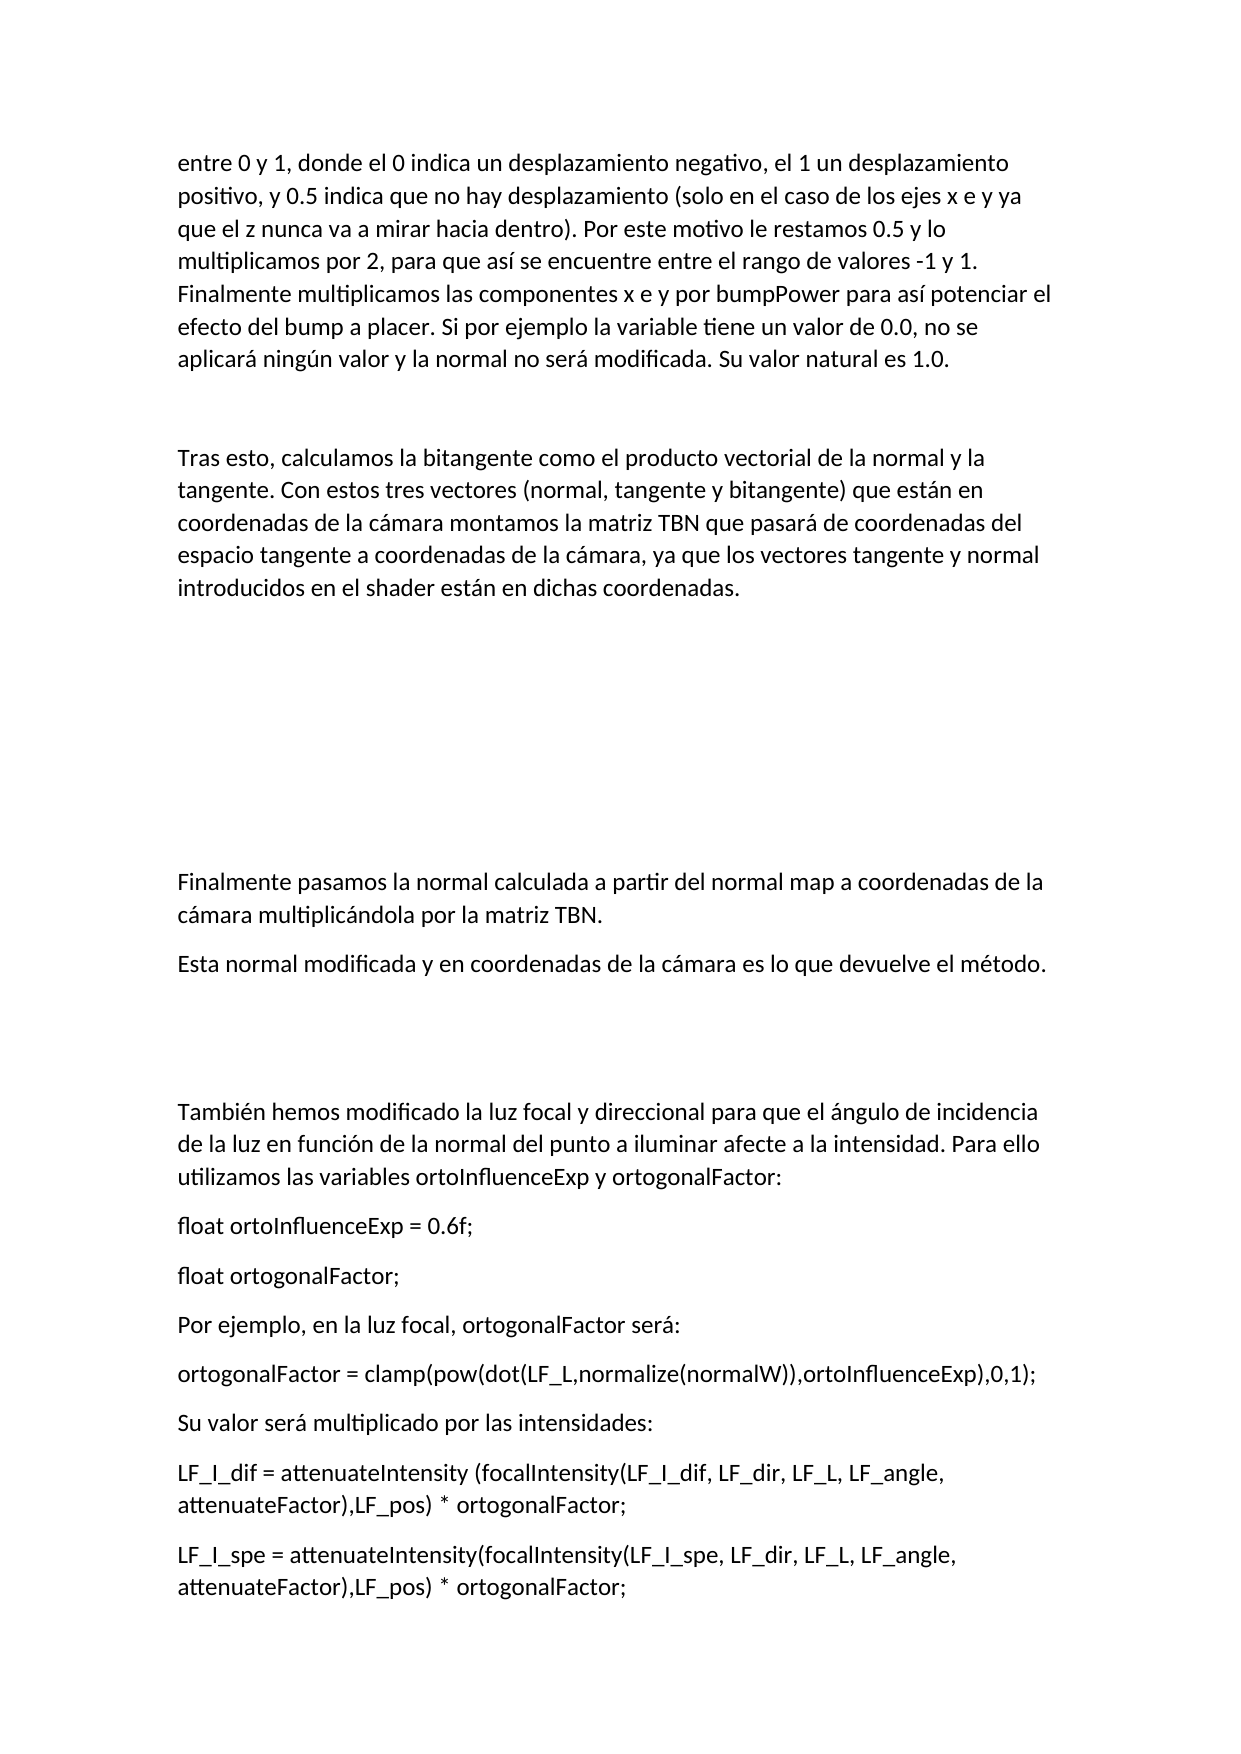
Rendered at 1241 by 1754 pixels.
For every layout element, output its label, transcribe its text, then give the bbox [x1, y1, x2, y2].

text LF_I_spe = attenuateIntensity(focalIntensity(LF_I_spe, LF_dir, LF_L, LF_angle, attenuateFactor),LF_pos) * ortogonalFactor; [177, 1539, 1063, 1602]
text float ortogonalFactor; [177, 1260, 1063, 1290]
text Por ejemplo, en la luz focal, ortogonalFactor será: [177, 1309, 1063, 1339]
text Esta normal modificada y en coordenadas de la cámara es lo que devuelve el método. [177, 948, 1063, 979]
text Su valor será multiplicado por las intensidades: [177, 1408, 1063, 1438]
text LF_I_dif = attenuateIntensity (focalIntensity(LF_I_dif, LF_dir, LF_L, LF_angle, attenuateFactor),LF_pos) * ortogonalFactor; [177, 1457, 1063, 1520]
text Finalmente pasamos la normal calculada a partir del normal map a coordenadas de la cámara multiplicándola por la matriz TBN. [177, 866, 1063, 929]
text ortogonalFactor = clamp(pow(dot(LF_L,normalize(normalW)),ortoInfluenceExp),0,1); [177, 1358, 1063, 1389]
text También hemos modificado la luz focal y direccional para que el ángulo de incidencia de la luz en función de la normal del punto a iluminar afecte a la intensidad. Para ello utilizamos las variables ortoInfluenceExp y ortogonalFactor: [177, 1096, 1063, 1192]
text float ortoInfluenceExp = 0.6f; [177, 1211, 1063, 1241]
text entre 0 y 1, donde el 0 indica un desplazamiento negativo, el 1 un desplazamiento positivo, y 0.5 indica que no hay desplazamiento (solo en el caso de los ejes x e y ya que el z nunca va a mirar hacia dentro). Por este motivo le restamos 0.5 y lo multiplicamos por 2, para que así se encuentre entre el rango de valores -1 y 1. Finalmente multiplicamos las componentes x e y por bumpPower para así potenciar el efecto del bump a placer. Si por ejemplo la variable tiene un valor de 0.0, no se aplicará ningún valor y la normal no será modificada. Su valor natural es 1.0. [177, 148, 1063, 374]
text Tras esto, calculamos la bitangente como el producto vectorial de la normal y la tangente. Con estos tres vectores (normal, tangente y bitangente) que están en coordenadas de la cámara montamos la matriz TBN que pasará de coordenadas del espacio tangente a coordenadas de la cámara, ya que los vectores tangente y normal introducidos en el shader están en dichas coordenadas. [177, 442, 1063, 603]
text Aunque la TBN se define como una matriz que realiza un cambio de base de coordenadas del espacio tangencial a coordenadas del objeto, nosotros asumimos que la TBN que construimos es directamente “inverse(TBN) * modelView”, donde la inversa de dicha matriz se realizaría mediante el método de Gram-Schmidt, ya que la matriz no será necesariamente ortogonal. Aun así, el error suele ser mínimo y se puede asumir que es ortogonal, aunque no es lo adecuado. (para más información, consultar el punto opcional 3) [177, 621, 1063, 848]
